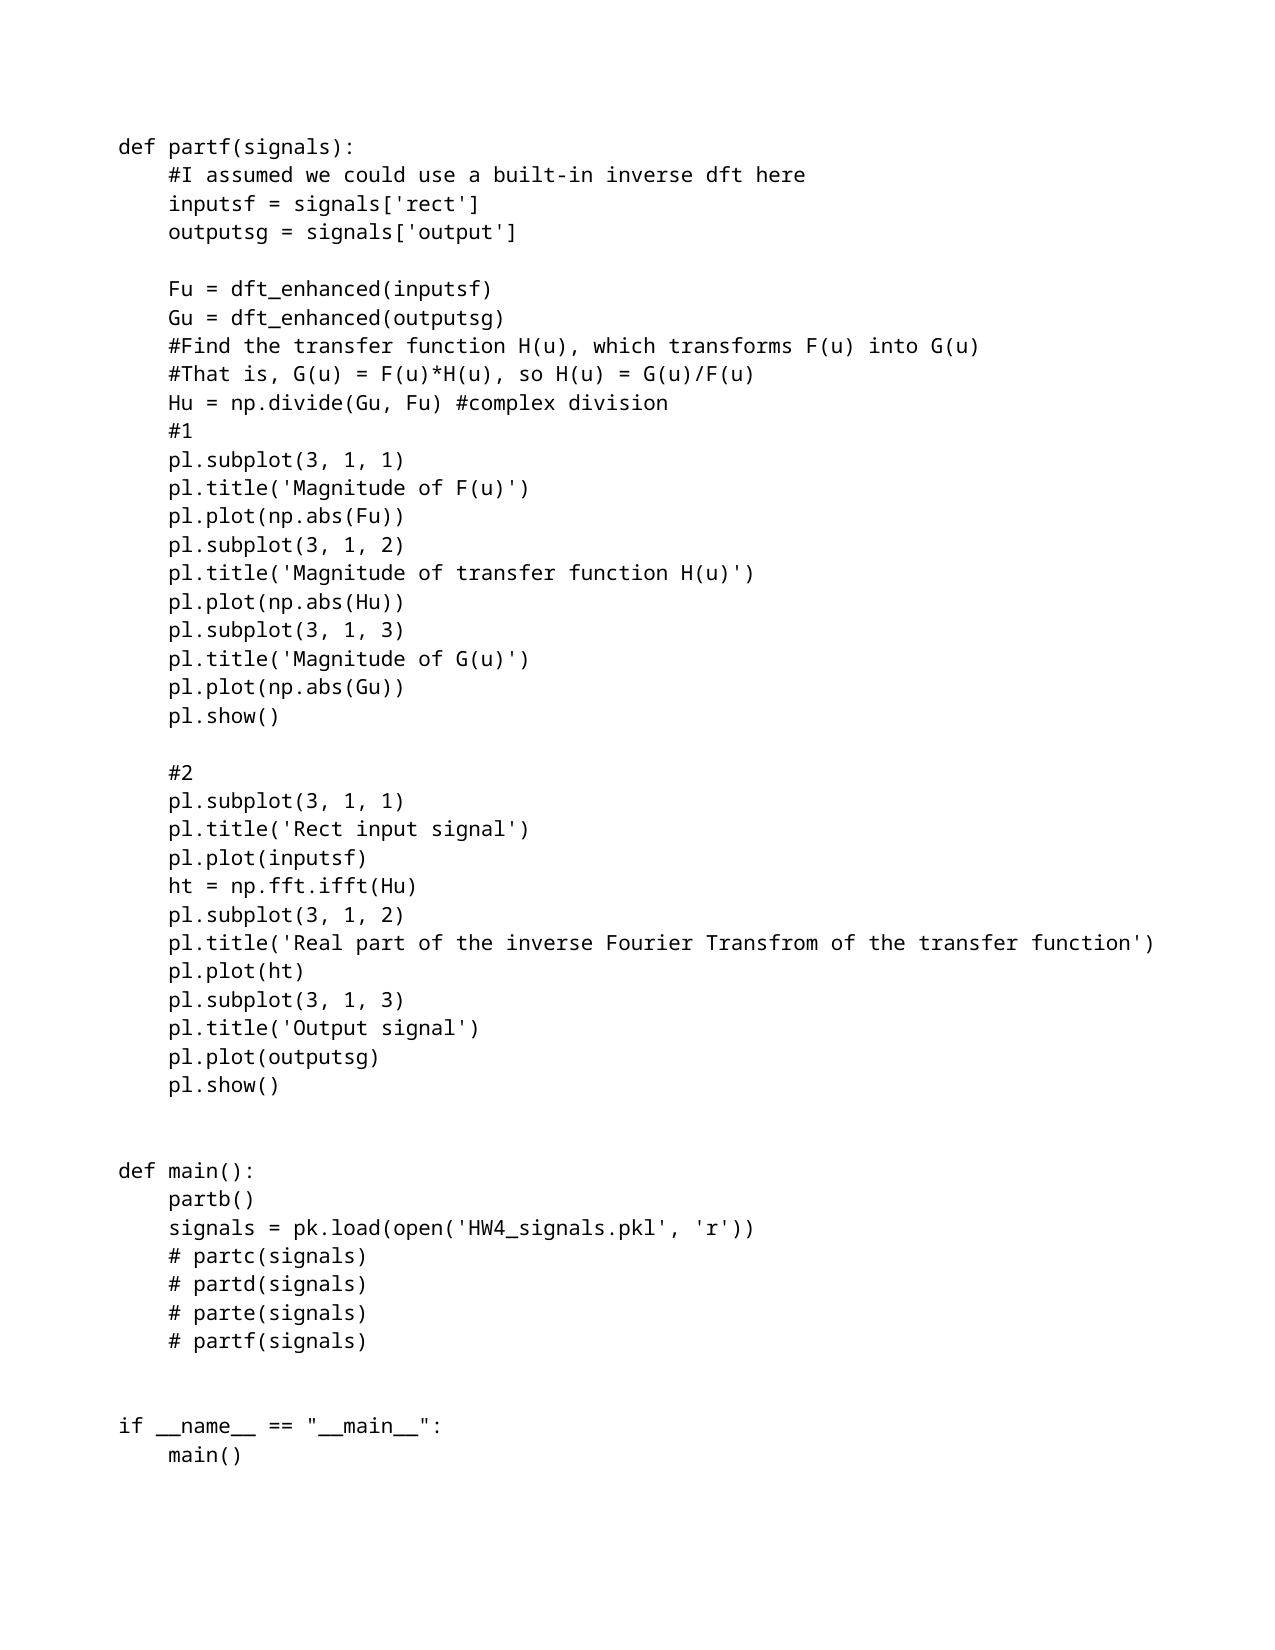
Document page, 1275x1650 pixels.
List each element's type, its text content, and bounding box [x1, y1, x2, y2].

text #1 [118, 416, 1157, 445]
text pl.show() [118, 1070, 1157, 1099]
text pl.subplot(3, 1, 1) [118, 786, 1157, 814]
text def main(): [118, 1156, 1157, 1184]
text Fu = dft_enhanced(inputsf) [118, 274, 1157, 303]
text pl.title('Real part of the inverse Fourier Transfrom of the transfer function') [118, 928, 1157, 957]
text #I assumed we could use a built-in inverse dft here [118, 160, 1157, 189]
text # partd(signals) [118, 1269, 1157, 1298]
text pl.plot(np.abs(Gu)) [118, 672, 1157, 701]
text pl.title('Rect input signal') [118, 814, 1157, 843]
text Gu = dft_enhanced(outputsg) [118, 303, 1157, 331]
text outputsg = signals['output'] [118, 217, 1157, 246]
text signals = pk.load(open('HW4_signals.pkl', 'r')) [118, 1213, 1157, 1241]
text #Find the transfer function H(u), which transforms F(u) into G(u) [118, 331, 1157, 359]
text partb() [118, 1184, 1157, 1213]
text pl.title('Magnitude of F(u)') [118, 473, 1157, 502]
text pl.subplot(3, 1, 2) [118, 900, 1157, 928]
text pl.title('Magnitude of transfer function H(u)') [118, 558, 1157, 587]
text pl.show() [118, 701, 1157, 729]
text pl.subplot(3, 1, 2) [118, 530, 1157, 558]
text inputsf = signals['rect'] [118, 189, 1157, 217]
text # partc(signals) [118, 1241, 1157, 1269]
text pl.plot(np.abs(Fu)) [118, 502, 1157, 530]
text pl.title('Magnitude of G(u)') [118, 644, 1157, 672]
text pl.title('Output signal') [118, 1013, 1157, 1042]
text pl.plot(outputsg) [118, 1042, 1157, 1070]
text ht = np.fft.ifft(Hu) [118, 871, 1157, 900]
text # parte(signals) [118, 1298, 1157, 1326]
text pl.subplot(3, 1, 1) [118, 445, 1157, 473]
text #That is, G(u) = F(u)*H(u), so H(u) = G(u)/F(u) [118, 359, 1157, 388]
text #2 [118, 758, 1157, 786]
text pl.plot(np.abs(Hu)) [118, 587, 1157, 615]
text if __name__ == "__main__": [118, 1412, 1157, 1440]
text pl.subplot(3, 1, 3) [118, 985, 1157, 1013]
text pl.plot(ht) [118, 957, 1157, 985]
text def partf(signals): [118, 132, 1157, 160]
text # partf(signals) [118, 1326, 1157, 1355]
text Hu = np.divide(Gu, Fu) #complex division [118, 388, 1157, 416]
text pl.subplot(3, 1, 3) [118, 615, 1157, 644]
text main() [118, 1440, 1157, 1468]
text pl.plot(inputsf) [118, 843, 1157, 871]
